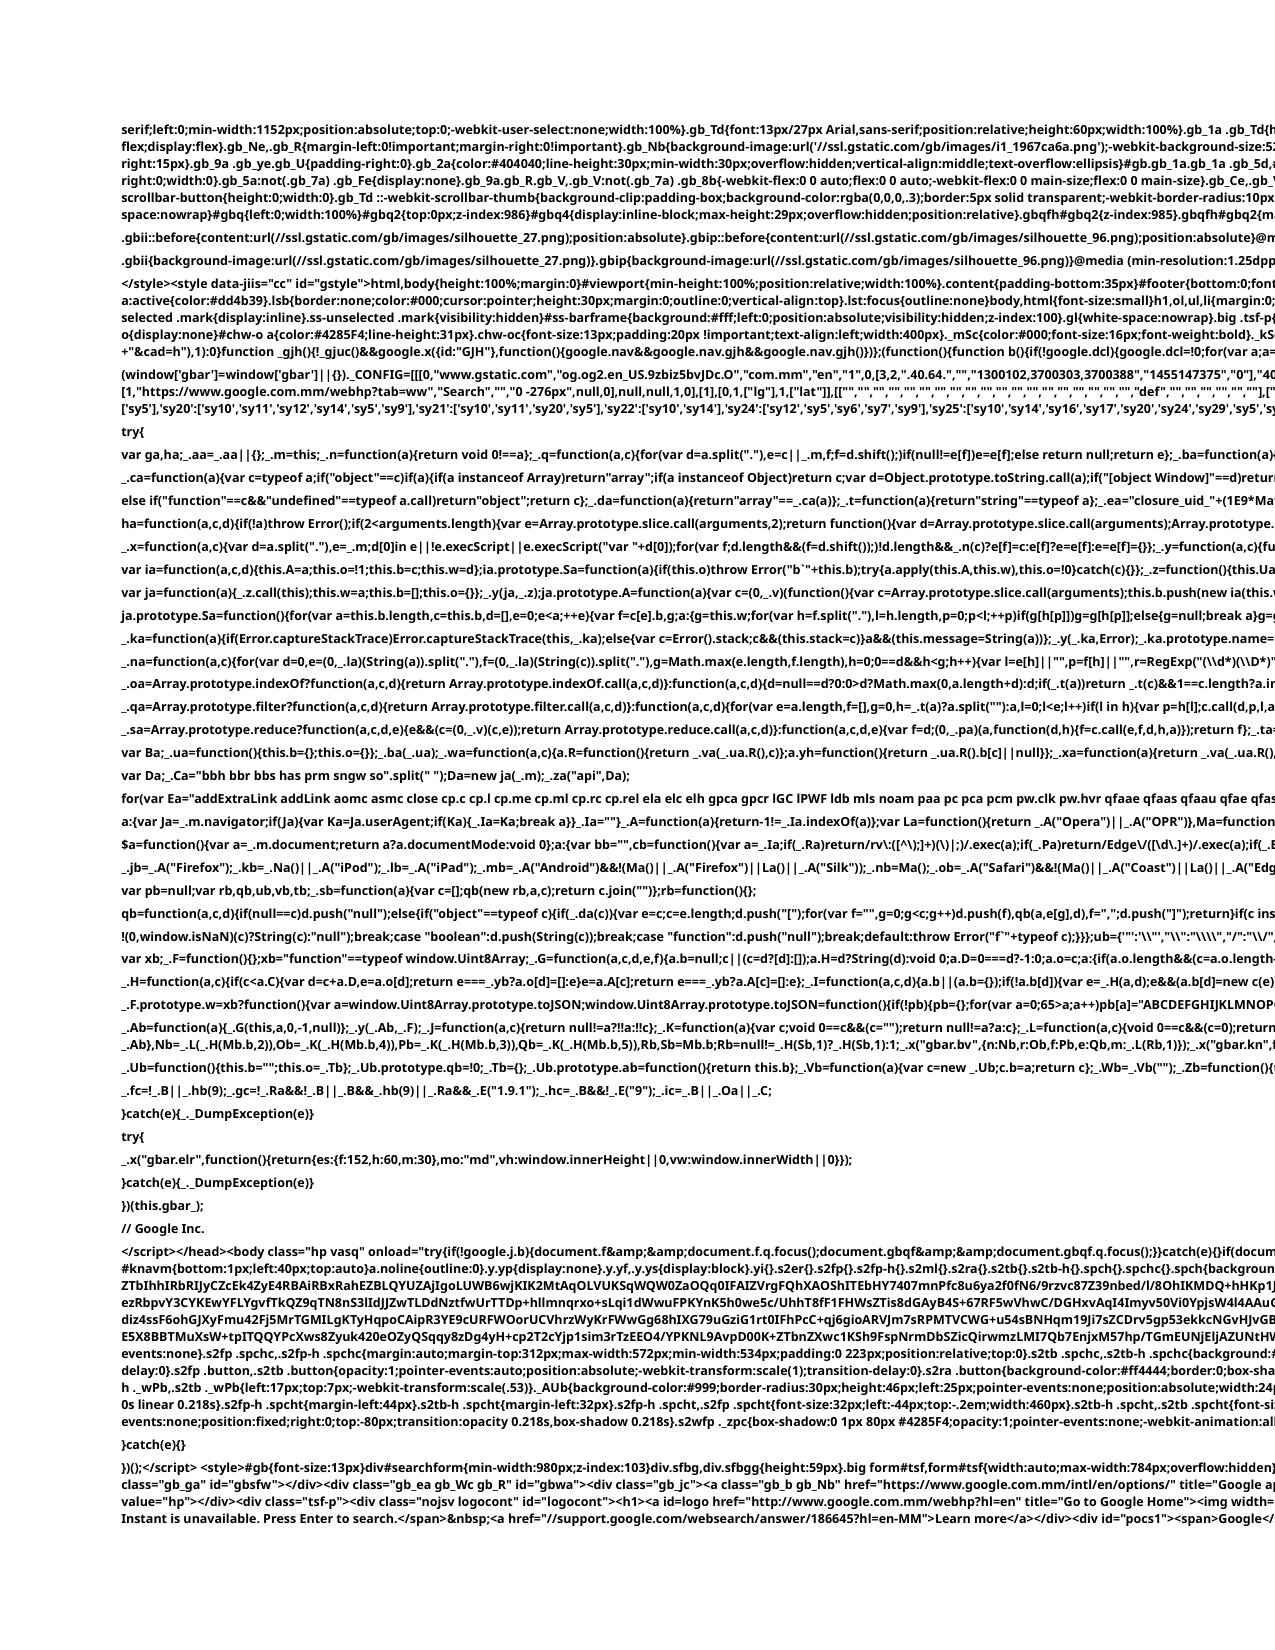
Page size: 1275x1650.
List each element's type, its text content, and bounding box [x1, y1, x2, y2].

table_cell var Ba;_.ua=function(){this.b={};this.o={}};_.ba(_.ua);_.wa=function(a,c){a.R=function(){return _.va(_.ua.R(),c)};a.yh=function(){return _.ua.R().b[c]||null}};_.xa=function(a){return _.va(_.ua.R(),a)};_.za=function(a,c){var d=_.ua.R();if(a in d.b){if(d.b[a]!=c)throw new ya(a);}else{d.b[a]=c;var e=d.o[a];if(e)for(var f=0,g=e.length;f<g;f++)e[f].b(d.b,a);delete d.o[a]}};_.va=function(a,c){if(c in a.b)return a.b[c];throw new Aa(c);};Ba=function(a){_.ka.call(this);this.A=a};_.y(Ba,_.ka); var ya=function(a){Ba.call(this,a)};_.y(ya,Ba);var Aa=function(a){Ba.call(this,a)};_.y(Aa,Ba); [118, 741, 1275, 764]
table_cell _.Ub=function(){this.b="";this.o=_.Tb};_.Ub.prototype.qb=!0;_.Tb={};_.Ub.prototype.ab=function(){return this.b};_.Vb=function(a){var c=new _.Ub;c.b=a;return c};_.Wb=_.Vb("");_.Zb=function(){this.b="";this.o=_.Xb};_.Zb.prototype.qb=!0;_.Zb.prototype.ab=function(){return this.b};_.Zb.prototype.hd=!0;_.Zb.prototype.Eb=function(){return 1};_.Xb={};_.$b=function(a){var c=new _.Zb;c.b=a;return c};_.$b("about:blank");_.bc=function(){this.b="";this.w=_.ac;this.o=null};_.bc.prototype.hd=!0;_.bc.prototype.Eb=function(){return this.o};_.bc.prototype.qb=!0;_.bc.prototype.ab=function(){return this.b};_.ac={};_.cc=function(a,c){var d=new _.bc;d.b=a;d.o=c;return d};_.cc("<!DOCTYPE html>",0);_.dc=_.cc("",0);_.ec=_.cc("<br>",0); [118, 1056, 1275, 1079]
table_cell var Da;_.Ca="bbh bbr bbs has prm sngw so".split(" ");Da=new ja(_.m);_.za("api",Da); [118, 764, 1275, 787]
table_cell _.qa=Array.prototype.filter?function(a,c,d){return Array.prototype.filter.call(a,c,d)}:function(a,c,d){for(var e=a.length,f=[],g=0,h=_.t(a)?a.split(""):a,l=0;l<e;l++)if(l in h){var p=h[l];c.call(d,p,l,a)&&(f[g++]=p)}return f};_.ra=Array.prototype.map?function(a,c,d){return Array.prototype.map.call(a,c,d)}:function(a,c,d){for(var e=a.length,f=Array(e),g=_.t(a)?a.split(""):a,h=0;h<e;h++)h in g&&(f[h]=c.call(d,g[h],h,a));return f}; [118, 696, 1275, 718]
table_cell ja.prototype.Sa=function(){for(var a=this.b.length,c=this.b,d=[],e=0;e<a;++e){var f=c[e].b,g;a:{g=this.w;for(var h=f.split("."),l=h.length,p=0;p<l;++p)if(g[h[p]])g=g[h[p]];else{g=null;break a}g=g instanceof Function?g:null}if(g&&g!=this.o[f])try{c[e].Sa(g)}catch(r){}else d.push(c[e])}this.b=d.concat(c.slice(a))}; [118, 604, 1275, 627]
table_cell _.ka=function(a){if(Error.captureStackTrace)Error.captureStackTrace(this,_.ka);else{var c=Error().stack;c&&(this.stack=c)}a&&(this.message=String(a))};_.y(_.ka,Error);_.ka.prototype.name="CustomError";var ma;_.la=String.prototype.trim?function(a){return a.trim()}:function(a){return a.replace(/^[\s\xa0]+|[\s\xa0]+$/g,"")}; [118, 627, 1275, 650]
table_cell try{ [118, 1125, 1275, 1148]
table_cell _.x("gbar.elr",function(){return{es:{f:152,h:60,m:30},mo:"md",vh:window.innerHeight||0,vw:window.innerWidth||0}}); [118, 1148, 1275, 1171]
table_cell var ja=function(a){_.z.call(this);this.w=a;this.b=[];this.o={}};_.y(ja,_.z);ja.prototype.A=function(a){var c=(0,_.v)(function(){var c=Array.prototype.slice.call(arguments);this.b.push(new ia(this.w,a,c))},this);return this.o[a]=c}; [118, 581, 1275, 604]
table_cell var ga,ha;_.aa=_.aa||{};_.m=this;_.n=function(a){return void 0!==a};_.q=function(a,c){for(var d=a.split("."),e=c||_.m,f;f=d.shift();)if(null!=e[f])e=e[f];else return null;return e};_.ba=function(a){a.R=function(){return a.te?a.te:a.te=new a}}; [118, 444, 1275, 466]
table_cell .gbii{background-image:url(//ssl.gstatic.com/gb/images/silhouette_27.png)}.gbip{background-image:url(//ssl.gstatic.com/gb/images/silhouette_96.png)}@media (min-resolution:1.25dppx),(-o-min-device-pixel-ratio:5/4),(-webkit-min-device-pixel-ratio:1.25),(min-device-pixel-ratio:1.25){.gbii{background-image:url(//ssl.gstatic.com/gb/images/silhouette_27.png)}.gbip{background-image:url(//ssl.gstatic.com/gb/images/silhouette_96.png)}} [118, 249, 1275, 272]
table_cell ha=function(a,c,d){if(!a)throw Error();if(2<arguments.length){var e=Array.prototype.slice.call(arguments,2);return function(){var d=Array.prototype.slice.call(arguments);Array.prototype.unshift.apply(d,e);return a.apply(c,d)}}return function(){return a.apply(c,arguments)}};_.v=function(a,c,d){_.v=Function.prototype.bind&&-1!=Function.prototype.bind.toString().indexOf("native code")?ga:ha;return _.v.apply(null,arguments)};_.w=Date.now||function(){return+new Date}; [118, 512, 1275, 535]
table_cell </script></head><body class="hp vasq" onload="try{if(!google.j.b){document.f&amp;&amp;document.f.q.focus();document.gbqf&amp;&amp;document.gbqf.q.focus();}}catch(e){}if(document.images)new Image().src='/images/nav_logo242.png'" id="gsr"><div class="ctr-p" id="viewport"><div data-jiis="cc" id="doc-info"></div><div data-jiis="cc" id="cst"><style>.fade #center_col,.fade #rhs,.fade #leftnav,.fade #brs,.fade #footcnt{filter:alpha(opacity=33.3);opacity:0.333}.fade-hidden #center_col,.fade-hidden #rhs,.fade-hidden #leftnav{visibility:hidden}.flyr-o,.flyr-w{position:absolute;background-color:#fff;z-index:3;display:block;}.flyr-o{filter:alpha(opacity=66.6);opacity:0.666}.flyr-w{filter:alpha(opacity=20.0);opacity:0.2}.flyr-h{filter:alpha(opacity=0);opacity:0}.flyr-c{display:none}.flt,.flt u,a.fl{text-decoration:none}.flt:hover,.flt:hover u,a.fl:hover{text-decoration:underline}#knavm{color:#4273db;display:inline;font:11px arial,sans-serif !important;left:-13px;position:absolute;top:2px;z-index:2}#pnprev #knavm{bottom:1px;top:auto}#pnnext #knavm{bottom:1px;left:40px;top:auto}a.noline{outline:0}.y.yp{display:none}.y.yf,.y.ys{display:block}.yi{}.s2er{}.s2fp{}.s2fp-h{}.s2ml{}.s2ra{}.s2tb{}.s2tb-h{}.spch{}.spchc{}.spch{background:#fff;height:100%;left:0;opacity:0;overflow:hidden;position:fixed;text-align:left;top:0;visibility:hidden;width:100%;z-index:10000;transition:visibility 0s linear 0.218s,opacity 0.218s,background-color 0.218s}.s2fp.spch{opacity:1;visibility:visible;transition-delay:0s}.s2tb-h.spch{background:rgba(255,255,255,0);opacity:0;visibility:hidden}.s2tb.spch{background:rgba(255,255,255,0);opacity:1;visibility:visible;transition-delay:0s}.close-button{color:#777;cursor:pointer;font-size:26px;right:0;height:11px;line-height:15px;margin:15px;opacity:.6;padding:0;position:absolute;top:0;width:15px}.close-button:hover{opacity:.8}.close-button:active{opacity:1}.google-logo{background:url(data:image/png;base64,iVBORw0KGgoAAAANSUhEUgAAALwAAABACAQAAAAKENVCAAAI/ElEQVR4Ae3ae3BU5RnH8e/ZTbIhhIRbRIJyCZcEk4ZyE4RBAiRBxRahEZBLQYUZAjIgoLUWB6wjKIK2MtAqOLVUKSqWQW0ZaOQq0IFAIZVrgFQhXAOShITEbHY7407mnPfc8u6ya2f0fN6/9rzvc87Z39nbed/l/8OhIKMDQ+hHKp1JJB6FKq5QQhH72MZ1IsDRhvkU4bds9WxlLNE4wqg9q6jBL9G+4knc/HB9qXmuG4goD89TjT+IVkimE/zt6sYh/EG3WmaiOMGHbgQ38YfY3ibKCV6GMabHWY0bo+Ps5jjnuYlCczrSk8Hcgd5U1rONoDnG48Ova2W8RGeMXAxiHfWakT4mOx81oRiG1/C5vYh47KSx5fZid4JvxxVd7MdIp3EK06kNNXYneIWtutgLaIasQUwkJE7wE3SxbycWR8SD93BOiL2YRBwRDN5FwOPchaqecZQTQQ4XAApz0FrFQSLPwQD8mlZNEt8L5841D62/cJVIi2cgPelEAlBOCYfYSxXymjKAXqSQAFRwloPspRp5dzOMHiTThEqK2c1OvGHIsg/30YUWKHzDKfZwEB+2xBn3gUSSwmA+MpluruYDySMPYD23TOrX0V/q+CPZYai+yHw8wKscbmhMD+IVfyevcMlkuvxXxGOphTD4Gi4iJ40C/DZtM12wk8Lfbes/oSN27mGPZW0RnVmvebxIMng3z1Bluddz5Mh9wm8icqZIzPHfZDxW8qhotL6cUVh5zP74XOBg0MEnsgW/bfMxzyIOYdgSIuV5/JJtPmZmSlb7mI6ZGTLVQQafSKHUvp7BxFxhSD6N8UsH4An5aT+J3mNB1T+K3hj8YQ/ezRbpvY3CYKEwYFLYgvfTkQZ9qTN8nS3lIdJJZwTLDdNztfwUrTTDp+hllmnqrxo+sLqi1dWwuFPKYnK5h0we5c/UhhT8fF1FHWsZTis8dGAyB4S+67RF5wVhwC/DGHxvAqI4Imyv50Vi0YpjsW4l4AAuGii63yE+lhCHVlOW6o79TxRN/ee64y/SHb8TO4MOvq3uYh6iO1oufiP0r0VnjtA9K4zBDzSdgKtjJGbyqBfG5dFguC62sZiZoLt0Qy3qvYzCKIZNQQYvXupdxGO0Rni5dLebl1wexuD7A4DuC+gprMwTxu2hwT+E7c9iZYEw7lMaiBPeczAXT3EQwcdwTbP1Eq3RiyaPvcIe/4igj9C5NYzBpwOQKmzbh4IVF4dMviOShHfCEdxYieKY8M5qCUCy8E4oxIWVnwcRfK4wdhqitiyk1JBHJc3UU4UT+HDRYADR1GEnB2s9WYrqssn41/BjxcdrrEOVzRogS4hqOfVY8fI6qzWXYTAbgRwUVMvwYeUzzpKCnMGobvIeDRTuZyajiMLoMG2oRONfwnV5kNDNFH5ZKAD8SbPtFrHYaSr8+nkLgCXC53sCdloJz+RlAFYJv5bisPOG9Cv+U+F+O6AZM4Sx2iz+QKZxWrgArSmEbiAIpwvQGdV/qMFOFUdRdTbUn6QCO9c4bajvJhy/GjuFyOqEqhhIZyUXWEk6esd4imTyKTIG/1e08kghNNEMR7WfgERUpTTmPKrmIdSXGupbiHu3dQFZCagy2MGXzCAekZcPySKDlVSYTwsf5QB9aeBiCWMJxcO0RPU5AW5UPuyJI9xhr/diz4ssF6ohGJXyFmu42Fj5MrTGMILgKTyHqpoCAipR3YE9cURFWOorUCVhrzWyKrFWwGg68hIXG79uGziG1rt0IFhPcC+qj6gioARVJm7sRPMTVCWG+u54sBNHqm19Ji7sZCDrv5gp53ekkcNGvHJvGB+zdVd+M60JRi/eREt9VIQqgfuxM5Q4VEcM9R5ysfMAUaA78iFUzRmIfb2sw+j9m6m042lOEqS1hv+R3Y2svpSJCxJCn9hjR5ztywSgg7BtGwpWFHYLY+8CIB2/5Jppj5BvoE7Qz/a8bCVSrIv+quQrYCLVQl0NXVEpnBF6f4aVX+guvELAPmH7GMk/ZX1BgKJb2szBnEJBEMFHUyY841SsjGcr7bGVabLC8z6dsJPC3ww1sxE9LfTeoAdmeumOPkNzYcUb776Y6aebOh5Hg6m6l1MaZhYGOUn2sjD6MAmYyeIWfiqYhoKNLJNlaC/ryCUGvRhyWUedYfx7KIiack4XfZ5ujMI4XewlxIpzMEL04w31k3STtEW4NWd6Uugr4yFEHt4Ielo4iRvC+P20R6QwTZPnFtpjI4dKi5veAlbwLPnM4NesZDs3Tcd9RgxGIw3jdjCeO1FQSGYiuw39D6A1CJ+u/wsm0pZA/STDEnY9A9DKMtRvZjStAIVOzOJMSAsh+YaMltGXGEChHVPYr+s/igsbPTmHP8T2IR7MvW46voZa0+2voLfAor7GdPtz6C0yHVfNt4S+9KewwXTJ8xtumWyv5T6w14pNIYTu40VcWHHzvvSe3sWFnsIq6foVKCb1qyOw2N2EnZJ7+5aRSFAYS2lQp3maLOy5WS61pyW4MKOwCJ/E5X8BBTMuXsW+tpITQQYPcXws8Zyuk420eOZyQSqqy8zDg4yH+cp2T2cYjp1sim3rTzEEO4/YPKNL9AvpD00K+ZTbnZXwc1KSh9FspNrmDbSZicQirwmzLMI7Qb7EnjxM57hp/TGmEUNjEljAZUNtHW/TGvhA+J6QCx4gicVcNT2r7TyIgoEiGf+99CeVLiTSDKimjK85QSH7qCJ4Cr0YRi9SaI6fG5zlIAUcwS9d34Nsen9Xz3f1hRRQJF0fzVCyyaQdcZRzil18zCUAPtHc3s3mTYIRzWCGkEEH4vFSxmn2s5kSJDgOGP/l4Ii8aOHetzeOsIhiNAX0wVq28O3lwXHbklnIeQJ/PHJhQbh72YXjts3Eq4n0t5h7BL+mzcVx29Kpxy9E70IvV5h7qiEJRxiswC+0feTgJkAhg3d098S/J8IUfhziOUAaouscoYJmpNIO0WXSuYYjLLpxFb9U85KNI4wyKJWKfQKOMEtmm33sXCCbCHC4mMxZIWpx/aglEeNwM4J3KNb8jvmaDTxBIt8jhR8vD22IpYYr1PBD5HA4HP8DxVcxdwELEFUAAAAASUVORK5CYII=) no-repeat center;background-size:94px 32px;height:32px;width:94px;top:8px;opacity:0;float:right;left:255px;pointer-events:none;position:relative;transition:opacity .5s ease-in,left .5s ease-in}.s2tb .google-logo{opacity:0.54;left:270px;transition:opacity .5s ease-out,left .5s ease-out}.spchc{display:block;height:42px;position:absolute;pointer-events:none}.s2fp .spchc,.s2fp-h .spchc{margin:auto;margin-top:312px;max-width:572px;min-width:534px;padding:0 223px;position:relative;top:0}.s2tb .spchc,.s2tb-h .spchc{background:#fff;box-shadow:0 2px 6px rgba(0,0,0,0.2);margin:0;min-width:100%;overflow:hidden;padding:51px 0 50px 126px;position:absolute}._o3{height:100%;opacity:.1;pointer-events:none;width:100%;transition:opacity .318s ease-in}.s2tb-h ._o3,.s2tb ._o3{height:100%;width:572px;transition:opacity .318s ease-in}.s2ml ._o3,.s2ra ._o3,.s2er ._o3{opacity:1;transition:opacity 0s}.button{background-color:#fff;border:1px solid #eee;border-radius:100%;bottom:0;box-shadow:0 2px 5px rgba(0,0,0,.1);cursor:pointer;display:inline-block;left:0;opacity:0;pointer-events:none;position:absolute;right:0;top:0;transition:background-color 0.218s,border 0.218s,box-shadow 0.218s}.s2tb-h .button{left:-83px;opacity:0;pointer-events:none;position:absolute;top:-83px;transition-delay:0}.s2fp-h .button{opacity:0;pointer-events:none;position:absolute;transition-delay:0}.s2fp .button,.s2tb .button{opacity:1;pointer-events:auto;position:absolute;-webkit-transform:scale(1);transition-delay:0}.s2ra .button{background-color:#ff4444;border:0;box-shadow:none}._CMb{background-color:#dbdbdb;border-radius:100%;display:inline-block;height:301px;left:-69px;opacity:1;pointer-events:none;position:absolute;top:-69px;width:301px;-webkit-transform:scale(.01);transition:opacity 0.218s}.s2tb-h ._CMb,.s2tb ._CMb{height:151px;left:-28px;top:-28px;width:151px}._AM{float:right;pointer-events:none;position:relative;transition:-webkit-transform 0.218s,opacity 0.218s ease-in}.s2fp-h ._AM,.s2fp ._AM{height:165px;right:-70px;top:-70px;width:165px}.s2fp-h ._AM,.s2tb-h ._AM{-webkit-transform:scale(.1)}.s2fp ._AM,.s2tb ._AM{-webkit-transform:scale(1)}.s2tb-h ._AM,.s2tb ._AM{height:95px;right:-31px;top:-27px;width:95px}.s2ra .button:active{background-color:#cd0000}.button:active{background-color:#eee}._wPb{height:87px;left:43px;pointer-events:none;position:absolute;top:47px;width:42px;-webkit-transform:scale(1)}.s2tb-h ._wPb,.s2tb ._wPb{left:17px;top:7px;-webkit-transform:scale(.53)}._AUb{background-color:#999;border-radius:30px;height:46px;left:25px;pointer-events:none;position:absolute;width:24px}._Fjd{bottom:0;height:53px;left:11px;overflow:hidden;pointer-events:none;position:absolute;width:52px}._oXb{background-color:#999;bottom:14px;height:14px;left:22px;pointer-events:none;position:absolute;width:9px;z-index:1}._dWb{border:7px solid #999;border-radius:28px;bottom:27px;height:57px;pointer-events:none;position:absolute;width:38px;z-index:0}.s2ml ._AUb,.s2ml ._oXb{background-color:#f44}.s2ml ._dWb{border-color:#f44}.s2ra ._AUb,.s2ra ._oXb{background-color:#fff}.s2ra ._dWb{border-color:#fff}.spcht{}.spchta{}.spch-2l{}.spch-3l{}.spch-4l{}.spch-5l{}._gjb{pointer-events:none}.s2fp-h ._gjb,.s2fp ._gjb{position:absolute}.s2tb-h ._gjb,.s2tb ._gjb{position:relative}.spcht{font-weight:normal;line-height:1.2;opacity:0;pointer-events:none;position:absolute;text-align:left;-webkit-font-smoothing:antialiased;transition:opacity .1s ease-in,margin-left .5s ease-in,top 0s linear 0.218s}.s2fp-h .spcht{margin-left:44px}.s2tb-h .spcht{margin-left:32px}.s2fp-h .spcht,.s2fp .spcht{font-size:32px;left:-44px;top:-.2em;width:460px}.s2tb-h .spcht,.s2tb .spcht{font-size:27px;left:7px;top:.2em;width:490px}.s2fp .spcht,.s2tb .spcht{margin-left:0;opacity:1;transition:opacity .5s ease-out,margin-left .5s ease-out}.spchta{color:#1155cc;cursor:pointer;font-size:18px;font-weight:500;pointer-events:auto;text-decoration:underline}.spch-2l.spcht,.spch-3l.spcht,.spch-4l.spcht{transition:top 0.218s ease-out}.spch-2l.spcht{top:-.6em}.spch-3l.spcht{top:-1.3em}.spch-4l.spcht{top:-1.7em}.s2fp .spch-5l.spcht{top:-2.5em}.s2tb .spch-5l.spcht{font-size:24px;top:-1.7em;transition:font-size 0.218s ease-out}.s2wfp{}._ypc{margin-top:-100px;opacity:0;pointer-events:none;position:absolute;width:500px;transition:opacity 0.218s ease-in,margin-top .4s ease-in}.s2wfp ._ypc{margin-top:-300px;opacity:1;transition:opacity .5s ease-out 0.218s,margin-top 0.218s ease-out 0.218s}._zpc{box-shadow:0 1px 0px #4285F4;height:80px;left:0;margin:0;opacity:0;pointer-events:none;position:fixed;right:0;top:-80px;transition:opacity 0.218s,box-shadow 0.218s}.s2wfp ._zpc{box-shadow:0 1px 80px #4285F4;opacity:1;pointer-events:none;-webkit-animation:allow-alert .75s 0 infinite;-webkit-animation-direction:alternate;-webkit-animation-timing-function:ease-out;transition:opacity 0.218s,box-shadow 0.218s}@-webkit-keyframes allow-alert {from{opacity:1}to{opacity:.35}}</style></div> <a href="/setprefs?suggon=2&amp;prev=http://www.google.com.mm/&amp;sig=0_5pqJGff-aLFipPPblv3czKSI68o%3D" style="left:-1000em;position:absolute">Screen-reader users, click here to turn off Google Instant.</a> <textarea name="csi" id="csi" style="display:none"></textarea><script>if(google.j.b)document.body.style.visibility='hidden';</script><div class="jhp" id="searchform"><script>(function(){var _j=1250;try{var s=document.getElementById('searchform');var w=document['body']&&document.body['offsetWidth'];if(s&&w&&w>=_j){s.className+=' big';} [118, 1240, 1275, 1433]
table_cell _.ca=function(a){var c=typeof a;if("object"==c)if(a){if(a instanceof Array)return"array";if(a instanceof Object)return c;var d=Object.prototype.toString.call(a);if("[object Window]"==d)return"object";if("[object Array]"==d||"number"==typeof a.length&&"undefined"!=typeof a.splice&&"undefined"!=typeof a.propertyIsEnumerable&&!a.propertyIsEnumerable("splice"))return"array";if("[object Function]"==d||"undefined"!=typeof a.call&&"undefined"!=typeof a.propertyIsEnumerable&&!a.propertyIsEnumerable("call"))return"function"}else return"null"; [118, 466, 1275, 489]
table_cell _.sa=Array.prototype.reduce?function(a,c,d,e){e&&(c=(0,_.v)(c,e));return Array.prototype.reduce.call(a,c,d)}:function(a,c,d,e){var f=d;(0,_.pa)(a,function(d,h){f=c.call(e,f,d,h,a)});return f};_.ta=Array.prototype.some?function(a,c,d){return Array.prototype.some.call(a,c,d)}:function(a,c,d){for(var e=a.length,f=_.t(a)?a.split(""):a,g=0;g<e;g++)if(g in f&&c.call(d,f[g],g,a))return!0;return!1}; [118, 719, 1275, 741]
table_cell _.H=function(a,c){if(c<a.C){var d=c+a.D,e=a.o[d];return e===_.yb?a.o[d]=[]:e}e=a.A[c];return e===_.yb?a.A[c]=[]:e};_.I=function(a,c,d){a.b||(a.b={});if(!a.b[d]){var e=_.H(a,d);e&&(a.b[d]=new c(e))}return a.b[d]};_.F.prototype.Qa=function(){return this.o};var zb=_.m.JSON&&_.m.JSON.stringify||"object"===typeof JSON&&JSON.stringify; [118, 971, 1275, 993]
table_cell .gbii::before{content:url(//ssl.gstatic.com/gb/images/silhouette_27.png);position:absolute}.gbip::before{content:url(//ssl.gstatic.com/gb/images/silhouette_96.png);position:absolute}@media (min-resolution:1.25dppx),(-o-min-device-pixel-ratio:5/4),(-webkit-min-device-pixel-ratio:1.25),(min-device-pixel-ratio:1.25){.gbii::before{content:url(//ssl.gstatic.com/gb/images/silhouette_27.png)}.gbip::before{content:url(//ssl.gstatic.com/gb/images/silhouette_96.png)}} [118, 226, 1275, 249]
table_cell var ia=function(a,c,d){this.A=a;this.o=!1;this.b=c;this.w=d};ia.prototype.Sa=function(a){if(this.o)throw Error("b`"+this.b);try{a.apply(this.A,this.w),this.o=!0}catch(c){}};_.z=function(){this.Ua=this.Ua;this.Ra=this.Ra};_.z.prototype.Ua=!1;_.z.prototype.isDisposed=function(){return this.Ua};_.z.prototype.da=function(){this.Ua||(this.Ua=!0,this.N())};_.z.prototype.N=function(){if(this.Ra)for(;this.Ra.length;)this.Ra.shift()()}; [118, 558, 1275, 581]
table_cell _.F.prototype.w=xb?function(){var a=window.Uint8Array.prototype.toJSON;window.Uint8Array.prototype.toJSON=function(){if(!pb){pb={};for(var a=0;65>a;a++)pb[a]="ABCDEFGHIJKLMNOPQRSTUVWXYZabcdefghijklmnopqrstuvwxyz0123456789+/=".charAt(a)}for(var a=pb,c=[],f=0;f<this.length;f+=3){var g=this[f],h=f+1<this.length,l=h?this[f+1]:0,p=f+2<this.length,r=p?this[f+2]:0,u=g>>2,g=(g&3)<<4|l>>4,l=(l&15)<<2|r>>6,r=r&63;p||(r=64,h||(l=64));c.push(a[u],a[g],a[l],a[r])}return c.join("")};try{var c=zb.call(null,this.Qa())}finally{window.Uint8Array.prototype.toJSON= a}return c}:zb?function(){return zb.call(null,this.Qa())}:function(){return _.sb(this.Qa())};_.F.prototype.toString=function(){return this.o.toString()}; [118, 994, 1275, 1016]
table_cell !(0,window.isNaN)(c)?String(c):"null");break;case "boolean":d.push(String(c));break;case "function":d.push("null");break;default:throw Error("f`"+typeof c);}}};ub={'"':'\\"',"\\":"\\\\","/":"\\/","\b":"\\b","\f":"\\f","\n":"\\n","\r":"\\r","\t":"\\t","\x0B":"\\u000b"};vb=/\uffff/.test("\uffff")?/[\\\"\x00-\x1f\x7f-\uffff]/g:/[\\\"\x00-\x1f\x7f-\xff]/g;tb=function(a,c){c.push('"',a.replace(vb,function(a){var c=ub[a];c||(c="\\u"+(a.charCodeAt(0)|65536).toString(16).substr(1),ub[a]=c);return c}),'"')}; [118, 925, 1275, 948]
table_cell _.x=function(a,c){var d=a.split("."),e=_.m;d[0]in e||!e.execScript||e.execScript("var "+d[0]);for(var f;d.length&&(f=d.shift());)!d.length&&_.n(c)?e[f]=c:e[f]?e=e[f]:e=e[f]={}};_.y=function(a,c){function d(){}d.prototype=c.prototype;a.K=c.prototype;a.prototype=new d;a.prototype.constructor=a;a.Vh=function(a,d,g){for(var h=Array(arguments.length-2),l=2;l<arguments.length;l++)h[l-2]=arguments[l];return c.prototype[d].apply(a,h)}}; [118, 535, 1275, 558]
table_cell // Google Inc. [118, 1217, 1275, 1240]
table_cell var xb;_.F=function(){};xb="function"==typeof window.Uint8Array;_.G=function(a,c,d,e,f){a.b=null;c||(c=d?[d]:[]);a.H=d?String(d):void 0;a.D=0===d?-1:0;a.o=c;a:{if(a.o.length&&(c=a.o.length-1,(d=a.o[c])&&"object"==typeof d&&!_.da(d))){a.C=c-a.D;a.A=d;break a}-1<e?(a.C=e,a.A=null):a.C=Number.MAX_VALUE}if(f)for(e=0;e<f.length;e++)c=f[e],c<a.C?(c+=a.D,a.o[c]=a.o[c]||_.yb):a.A[c]=a.A[c]||_.yb};_.yb=[]; [118, 948, 1275, 971]
table_cell _.na=function(a,c){for(var d=0,e=(0,_.la)(String(a)).split("."),f=(0,_.la)(String(c)).split("."),g=Math.max(e.length,f.length),h=0;0==d&&h<g;h++){var l=e[h]||"",p=f[h]||"",r=RegExp("(\\d*)(\\D*)","g"),u=RegExp("(\\d*)(\\D*)","g");do{var D=r.exec(l)||["","",""],fa=u.exec(p)||["","",""];if(0==D[0].length&&0==fa[0].length)break;d=ma(0==D[1].length?0:(0,window.parseInt)(D[1],10),0==fa[1].length?0:(0,window.parseInt)(fa[1],10))||ma(0==D[2].length,0==fa[2].length)||ma(D[2],fa[2])}while(0==d)}return d}; ma=function(a,c){return a<c?-1:a>c?1:0}; [118, 650, 1275, 673]
table_cell a:{var Ja=_.m.navigator;if(Ja){var Ka=Ja.userAgent;if(Ka){_.Ia=Ka;break a}}_.Ia=""}_.A=function(a){return-1!=_.Ia.indexOf(a)};var La=function(){return _.A("Opera")||_.A("OPR")},Ma=function(){return(_.A("Chrome")||_.A("CriOS"))&&!La()&&!_.A("Edge")};_.Na=function(){return _.A("iPhone")&&!_.A("iPod")&&!_.A("iPad")};var Sa,$a,ab,fb,ib,gb;_.Oa=La();_.B=_.A("Trident")||_.A("MSIE");_.Pa=_.A("Edge");_.Qa=_.Pa||_.B;_.Ra=_.A("Gecko")&&!(-1!=_.Ia.toLowerCase().indexOf("webkit")&&!_.A("Edge"))&&!(_.A("Trident")||_.A("MSIE"))&&!_.A("Edge");_.C=-1!=_.Ia.toLowerCase().indexOf("webkit")&&!_.A("Edge");Sa=_.m.navigator||null;_.Ta=Sa&&Sa.platform||"";_.Ua=_.A("Macintosh");_.Va=_.A("Windows");_.Wa=_.A("Linux")||_.A("CrOS");_.Xa=_.A("Android");_.Ya=_.Na();_.Za=_.A("iPad"); [118, 810, 1275, 833]
table_cell }catch(e){_._DumpException(e)} [118, 1171, 1275, 1194]
table_cell qb=function(a,c,d){if(null==c)d.push("null");else{if("object"==typeof c){if(_.da(c)){var e=c;c=e.length;d.push("[");for(var f="",g=0;g<c;g++)d.push(f),qb(a,e[g],d),f=",";d.push("]");return}if(c instanceof String||c instanceof Number||c instanceof Boolean)c=c.valueOf();else{d.push("{");f="";for(e in c)Object.prototype.hasOwnProperty.call(c,e)&&(g=c[e],"function"!=typeof g&&(d.push(f),tb(e,d),d.push(":"),qb(a,g,d),f=","));d.push("}");return}}switch(typeof c){case "string":tb(c,d);break;case "number":d.push((0,window.isFinite)(c)&& [118, 902, 1275, 925]
table_cell _.fc=!_.B||_.hb(9);_.gc=!_.Ra&&!_.B||_.B&&_.hb(9)||_.Ra&&_.E("1.9.1");_.hc=_.B&&!_.E("9");_.ic=_.B||_.Oa||_.C; [118, 1079, 1275, 1102]
table_cell (window['gbar']=window['gbar']||{})._CONFIG=[[[0,"www.gstatic.com","og.og2.en_US.9zbiz5bvJDc.O","com.mm","en","1",0,[3,2,".40.64.","","1300102,3700303,3700388","1455147375","0"],"40400","Ef7HVpHvBsSwmAWv2o_gBA",0,0,"og.og2.xs64ml6u0wad.L.W.O","AA2YrTttVKqvr1FYHsbVAI7E5ltriJkSlQ","AA2YrTue2upm9YtcZcSzBbCqKWe9RnFULA","",2,0,200,"THA"],null,0,["m;/_/scs/abc-static/_/js/k=gapi.gapi.en.73CODytQm18.O/m=__features__/am=AAQ/rt=j/d=1/rs=AHpOoo_oUuymWPUqneZS_mOrlV9L5nz06Q","https://apis.google.com","","","","",null,1,"es_plusone_gc_20160210.0_p0","en"],["1","gci_91f30755d6a6b787dcc2a4062e6e9824.js","googleapis.client:plusone:gapi.iframes","","en"],null,null,null,[0.009999999776482582,"com.mm","1",[null,"","w",null,1,5184000,1,0],null,[["","","",0,0,-1]],[null,0,0],0,null,null,["5061451","google\\.(com|ru|ca|by|kz|com\\.mx|com\\.tr)$",1]],null,[0,0,0,null,"","","",""],[1,0.001000000047497451,1],[1,0.1000000014901161,2,1],[0,"",null,"",0,"There was an error loading your Marketplace apps.","You have no Marketplace apps.",0,[1,"https://www.google.com.mm/webhp?tab=ww","Search","","0 -276px",null,0],null,null,1,0],[1],[0,1,["lg"],1,["lat"]],[["","","","","","","","","","","","","","","","","","","","def","","","","","",""],[""]],null,null,null,[30,127,1,0,60],null,null,null,null,null,[1,0]]];(window['gbar']=window['gbar']||{})._DPG=[{'_fdm_':['_r'],'dbg':['sy10','sy11','sy12','sy13','sy5','sy9'],'def':['sy10','sy11','sy12','sy14','sy15','sy16','sy17','sy18','sy20','sy21','sy22','sy24','sy25','sy27','sy29','sy5','sy6','sy7','sy9'],'drt':['sy5','sy6','sy7','sy8','sy9'],'fg':['sy10','sy12','sy14','sy16','sy27','sy29','sy5','sy7'],'fot':['sy10','sy11','sy12','sy14','sy15','sy16','sy17','sy18','sy20','sy21','sy22','sy5','sy9'],'ig':['sy10','sy11','sy12','sy14','sy16','sy18','sy20','sy21','sy22','sy5','sy9'],'in':['_r'],'jb':['sy5','sy6','sy7','sy8','sy9'],'lat':['sy10','sy11','sy12','sy14','sy16','sy17','sy18','sy20','sy21','sy24','sy25','sy29','sy5','sy6','sy7','sy9'],'lg':['sy10','sy11','sy12','sy14','sy20','sy5','sy9'],'sg':['sy12'],'sy10':['sy5'],'sy11':['sy10','sy5'],'sy12':['_r'],'sy13':['sy10','sy12','sy5'],'sy14':['sy10','sy5'],'sy15':['sy10','sy14','sy17','sy20','sy22','sy5'],'sy16':['sy10','sy14','sy5'],'sy17':['sy14','sy18'],'sy18':['sy5'],'sy20':['sy10','sy11','sy12','sy14','sy5','sy9'],'sy21':['sy10','sy11','sy20','sy5'],'sy22':['sy10','sy14'],'sy24':['sy12','sy5','sy6','sy7','sy9'],'sy25':['sy10','sy14','sy16','sy17','sy20','sy24','sy29','sy5','sy6','sy7','sy9'],'sy27':['sy10','sy14','sy16','sy29','sy5'],'sy29':['sy5','sy7'],'sy5':['_r'],'sy6':['sy5','sy7'],'sy7':['_r'],'sy8':['sy5','sy6'],'sy9':['sy5']}];(window['gbar']=window['gbar']||{})._LDD=["in","fot"];this.gbar_=this.gbar_||{};(function(_){var window=this; [118, 364, 1275, 421]
table_cell try{ [118, 421, 1275, 443]
table_cell var pb=null;var rb,qb,ub,vb,tb;_.sb=function(a){var c=[];qb(new rb,a,c);return c.join("")};rb=function(){}; [118, 879, 1275, 902]
table_cell </style><style data-jiis="cc" id="gstyle">html,body{height:100%;margin:0}#viewport{min-height:100%;position:relative;width:100%}.content{padding-bottom:35px}#footer{bottom:0;font-size:10pt;height:35px;position:absolute;width:100%}#gog{padding:3px 8px 0}.gac_m td{line-height:17px}body,td,a,p,.h{font-family:arial,sans-serif}.h{color:#1a0dab;font-size:20px}.q{color:#00c}.ts td{padding:0}.ts{border-collapse:collapse}em{font-weight:bold;font-style:normal}.ds{display:inline-block;}span.ds{margin:3px 0 4px;margin-left:4px}.ctr-p{margin:0 auto;min-width:980px}a.gb1,a.gb2,a.gb3,a.gb4{color:#11c !important}body{background:#fff;color:#222}a{color:#1a0dab;text-decoration:none}a:hover,a:active{text-decoration:underline}.fl a{color:#1a0dab}a:visited{color:#609}a.gb1,a.gb4{text-decoration:underline}a.gb3:hover{text-decoration:none}#ghead a.gb2:hover{color:#fff !important}.sblc{padding-top:5px}.sblc a{display:block;margin:2px 0;margin-left:13px;font-size:11px}.lsbb{height:30px;display:block}.ftl,#footer a{color:#666;margin:2px 10px 0}#footer a:active{color:#dd4b39}.lsb{border:none;color:#000;cursor:pointer;height:30px;margin:0;outline:0;vertical-align:top}.lst:focus{outline:none}body,html{font-size:small}h1,ol,ul,li{margin:0;padding:0}.nojsv{visibility:hidden}.hp #logocont.nojsv{display:none}#body,#footer{display:block}.igehp{display:none}#flci{float:left;margin-left:0;text-align:left;width:0}#fll{float:right;text-align:right;width:100%}#ftby{padding-left:0}#ftby>div,#fll>div,#footer a{display:inline-block}@media only screen and (min-width:1222px){#ftby{margin:0 44px}}.logo-subtext{color:#4285f4;font:16px/16px roboto-regular, arial, sans-serif;left:215px;position:relative;top:76px;white-space:nowrap}</style><style>#ss-box{background:#fff;border:1px solid;border-color:#c9d7f1 #36c #36c #a2bae7;left:0;margin-top:.1em;position:absolute;visibility:hidden;z-index:103}#ss-box a{display:block;padding:.2em .31em;text-decoration:none}#ss-box a:hover{background:#4d90fe;color:#fff !important}a.ss-selected{color:#222 !important;font-weight:bold}a.ss-unselected{color:#1a0dab !important}.ss-selected .mark{display:inline}.ss-unselected .mark{visibility:hidden}#ss-barframe{background:#fff;left:0;position:absolute;visibility:hidden;z-index:100}.gl{white-space:nowrap}.big .tsf-p{padding-left:126px;padding-right:352px}.hp .tsf-p{padding-left:173px;padding-right:173px}.hp #tsf{margin:0 auto;width:833px}#tsf{width:833px}.big #tsf,.hp .big #tsf{width:1139px}.tsf-p{padding-left:126px;padding-right:46px}.hp .big .tsf-p{padding-left:284px;padding-right:284px}#fkbx-tchm{}.fkbx-chm{}.fkbx-chme{}#fkbx-chmer{}#fkbx-chmed{}.fkbx-chmt{}#fkbx-chmtr{}.chw-oc{}#chw-o{}#fkbx-tchm{display:none}.fkbx-chm{line-height:22px;text-align:center}.fkbx-chm a{color:#1a0dab;cursor:pointer;margin:5px}._gSc{background:url(data:image/gif;base64,R0lGODlhEAAQAKIHAPzu7PfT0Oh5cfGtqONbUuBLQeBKP////yH5BAEAAAcALAAAAAAQABAAAANKeLrcfkAI8NowZtQFCCbUJmCYsAWFAQBGEVSjyhqmc2HBnDUdGQQkEOOGA5I0CkCKxMQUQjEnAMU0GUkuZTPgaRaWTEK0Sa5tGgkAOw==) no-repeat center;display:inline-block;height:16px;width:16px}#chw-o{display:none}#chw-o a{color:#4285F4;line-height:31px}.chw-oc{font-size:13px;padding:20px !important;text-align:left;width:400px}._mSc{color:#000;font-size:16px;font-weight:bold}._kSc{color:#555}._dKb{border-radius:2px;cursor:pointer;font-size:12px;line-height:27px;margin:0;padding-left:14px;padding-right:14px}#chw-o ._dKb{float:right;margin-left:10px}._k3{background-color:#f9f9f9;border:1px solid #bdbdbd;color:#000}._k3:hover{background-color:#fcfcfc}._k3:active,._k3:hover,._k3:focus{border-color:#3e7ef8}._k3:active{background-color:#e6e6e6}._WW{background-color:#5a97ff;border:1px solid #2558b0;color:#fff}._WW:hover{background-color:#629cff}._WW:hover,._WW:focus{box-shadow:inset 0 0 1px}._WW:active,._qyd:focus,._WW:hover{border-color:#2352a2}._WW:active{background-color:#4279d8}</style><script>var _gjwl=location;function _gjuc(){var a=_gjwl.href.indexOf("#");return 0<=a&&(a=_gjwl.href.substring(a+1),/(^|&)q=/.test(a)&&-1==a.indexOf("#")&&!/(^|&)cad=h($|&)/.test(a))?(_gjwl.replace("/search?"+a.replace(/(^|&)fp=[^&]*/g,"")+"&cad=h"),1):0}function _gjh(){!_gjuc()&&google.x({id:"GJH"},function(){google.nav&&google.nav.gjh&&google.nav.gjh()})};(function(){function b(){if(!google.dcl){google.dcl=!0;for(var a;a=c.shift();)a()}}var c=[function(){google.c&&google.tick("load","dcl")}];google.dcl=!1;google.dclc=function(a){google.dcl?a():c.push(a)};window.addEventListener?(document.addEventListener("DOMContentLoaded",b,!1),window.addEventListener("load",b,!1)):window.attachEvent&&window.attachEvent("onload",b)})();window.rwt=function(a,g,h,n,o,i,c,p,j,d){return true}; [118, 272, 1275, 363]
table_cell _.jb=_.A("Firefox");_.kb=_.Na()||_.A("iPod");_.lb=_.A("iPad");_.mb=_.A("Android")&&!(Ma()||_.A("Firefox")||La()||_.A("Silk"));_.nb=Ma();_.ob=_.A("Safari")&&!(Ma()||_.A("Coast")||La()||_.A("Edge")||_.A("Silk")||_.A("Android"))&&!(_.Na()||_.A("iPad")||_.A("iPod")); [118, 856, 1275, 879]
table_cell for(var Ea="addExtraLink addLink aomc asmc close cp.c cp.l cp.me cp.ml cp.rc cp.rel ela elc elh gpca gpcr lGC lPWF ldb mls noam paa pc pca pcm pw.clk pw.hvr qfaae qfaas qfaau qfae qfas qfau qfhi qm qs qsi rtl sa setContinueCb snaw sncw som sp spd spn spp sps tsl tst up.aeh up.aop up.dpc up.iic up.nap up.r up.sl up.spd up.tp upel upes upet".split(" ").concat(_.Ca),Fa=(0,_.v)(Da.A,Da),Ga=0;Ga<Ea.length;Ga++){var Ha="gbar."+Ea[Ga];null==_.q(Ha,window)&&_.x(Ha,Fa(Ha))}_.x("gbar.up.gpd",function(){return""}); [118, 787, 1275, 810]
table_cell })(this.gbar_); [118, 1194, 1275, 1217]
table_cell $a=function(){var a=_.m.document;return a?a.documentMode:void 0};a:{var bb="",cb=function(){var a=_.Ia;if(_.Ra)return/rv\:([^\);]+)(\)|;)/.exec(a);if(_.Pa)return/Edge\/([\d\.]+)/.exec(a);if(_.B)return/\b(?:MSIE|rv)[: ]([^\);]+)(\)|;)/.exec(a);if(_.C)return/WebKit\/(\S+)/.exec(a);if(_.Oa)return/(?:Version)[ \/]?(\S+)/.exec(a)}();cb&&(bb=cb?cb[1]:"");if(_.B){var db=$a();if(null!=db&&db>(0,window.parseFloat)(bb)){ab=String(db);break a}}ab=bb}_.eb=ab;fb={}; _.E=function(a){return fb[a]||(fb[a]=0<=_.na(_.eb,a))};_.hb=function(a){return Number(gb)>=a};ib=_.m.document;gb=ib&&_.B?$a()||("CSS1Compat"==ib.compatMode?(0,window.parseInt)(_.eb,10):5):void 0; [118, 833, 1275, 856]
table_cell else if("function"==c&&"undefined"==typeof a.call)return"object";return c};_.da=function(a){return"array"==_.ca(a)};_.t=function(a){return"string"==typeof a};_.ea="closure_uid_"+(1E9*Math.random()>>>0);ga=function(a,c,d){return a.call.apply(a.bind,arguments)}; [118, 489, 1275, 512]
table_cell _.oa=Array.prototype.indexOf?function(a,c,d){return Array.prototype.indexOf.call(a,c,d)}:function(a,c,d){d=null==d?0:0>d?Math.max(0,a.length+d):d;if(_.t(a))return _.t(c)&&1==c.length?a.indexOf(c,d):-1;for(;d<a.length;d++)if(d in a&&a[d]===c)return d;return-1};_.pa=Array.prototype.forEach?function(a,c,d){Array.prototype.forEach.call(a,c,d)}:function(a,c,d){for(var e=a.length,f=_.t(a)?a.split(""):a,g=0;g<e;g++)g in f&&c.call(d,f[g],g,a)}; [118, 673, 1275, 696]
table_cell }catch(e){_._DumpException(e)} [118, 1102, 1275, 1125]
table_cell _.Ab=function(a){_.G(this,a,0,-1,null)};_.y(_.Ab,_.F);_.J=function(a,c){return null!=a?!!a:!!c};_.K=function(a){var c;void 0==c&&(c="");return null!=a?a:c};_.L=function(a,c){void 0==c&&(c=0);return null!=a?a:c};var Bb=function(a){_.G(this,a,0,-1,null)};_.y(Bb,_.F);_.Cb=function(a){_.G(this,a,0,-1,null)};_.y(_.Cb,_.F);var Db=function(a){_.G(this,a,0,-1,null)};_.y(Db,_.F);Db.prototype.Vc=function(){return _.I(this,_.Cb,14)};var Eb=new Db(window.gbar&&window.gbar._CONFIG?window.gbar._CONFIG[0]:[[,,,,,,,[]],[],[],[],[],[],[],[],[],[],[],[],[],[],[],[],[],[],[]]),Fb;Fb=_.H(Eb,3);_.Gb=_.J(Fb);_.Hb=function(){};_.x("gbar_._DumpException",function(a){if(_.Gb)throw a;_.Hb(a)});var Ib=function(){this.o=!1;this.b=[]};Ib.prototype.w=function(a){if(!this.o){this.o=!0;for(var c=0;c<this.b.length;c++)try{this.b[c]()}catch(d){a(d)}this.b=null;try{_.xa("api").Sa()}catch(d){}}};_.Jb=new Ib;var Kb=function(){_.z.call(this);this.Qg=Eb};_.y(Kb,_.z);_.wa(Kb,"cs");_.M=function(){return Kb.R().Qg};_.Lb=function(){return _.I(_.M(),Bb,1)||new Bb};_.za("cs",new Kb);var Mb=new function(){var a=_.Lb();this.b=_.I(a,_.Ab,8)||new _.Ab},Nb=_.L(_.H(Mb.b,2)),Ob=_.K(_.H(Mb.b,4)),Pb=_.K(_.H(Mb.b,3)),Qb=_.K(_.H(Mb.b,5)),Rb,Sb=Mb.b;Rb=null!=_.H(Sb,1)?_.H(Sb,1):1;_.x("gbar.bv",{n:Nb,r:Ob,f:Pb,e:Qb,m:_.L(Rb,1)});_.x("gbar.kn",function(){return!0});_.x("gbar.sb",function(){return!1}); [118, 1016, 1275, 1056]
table_cell }catch(e){} [118, 1434, 1275, 1456]
